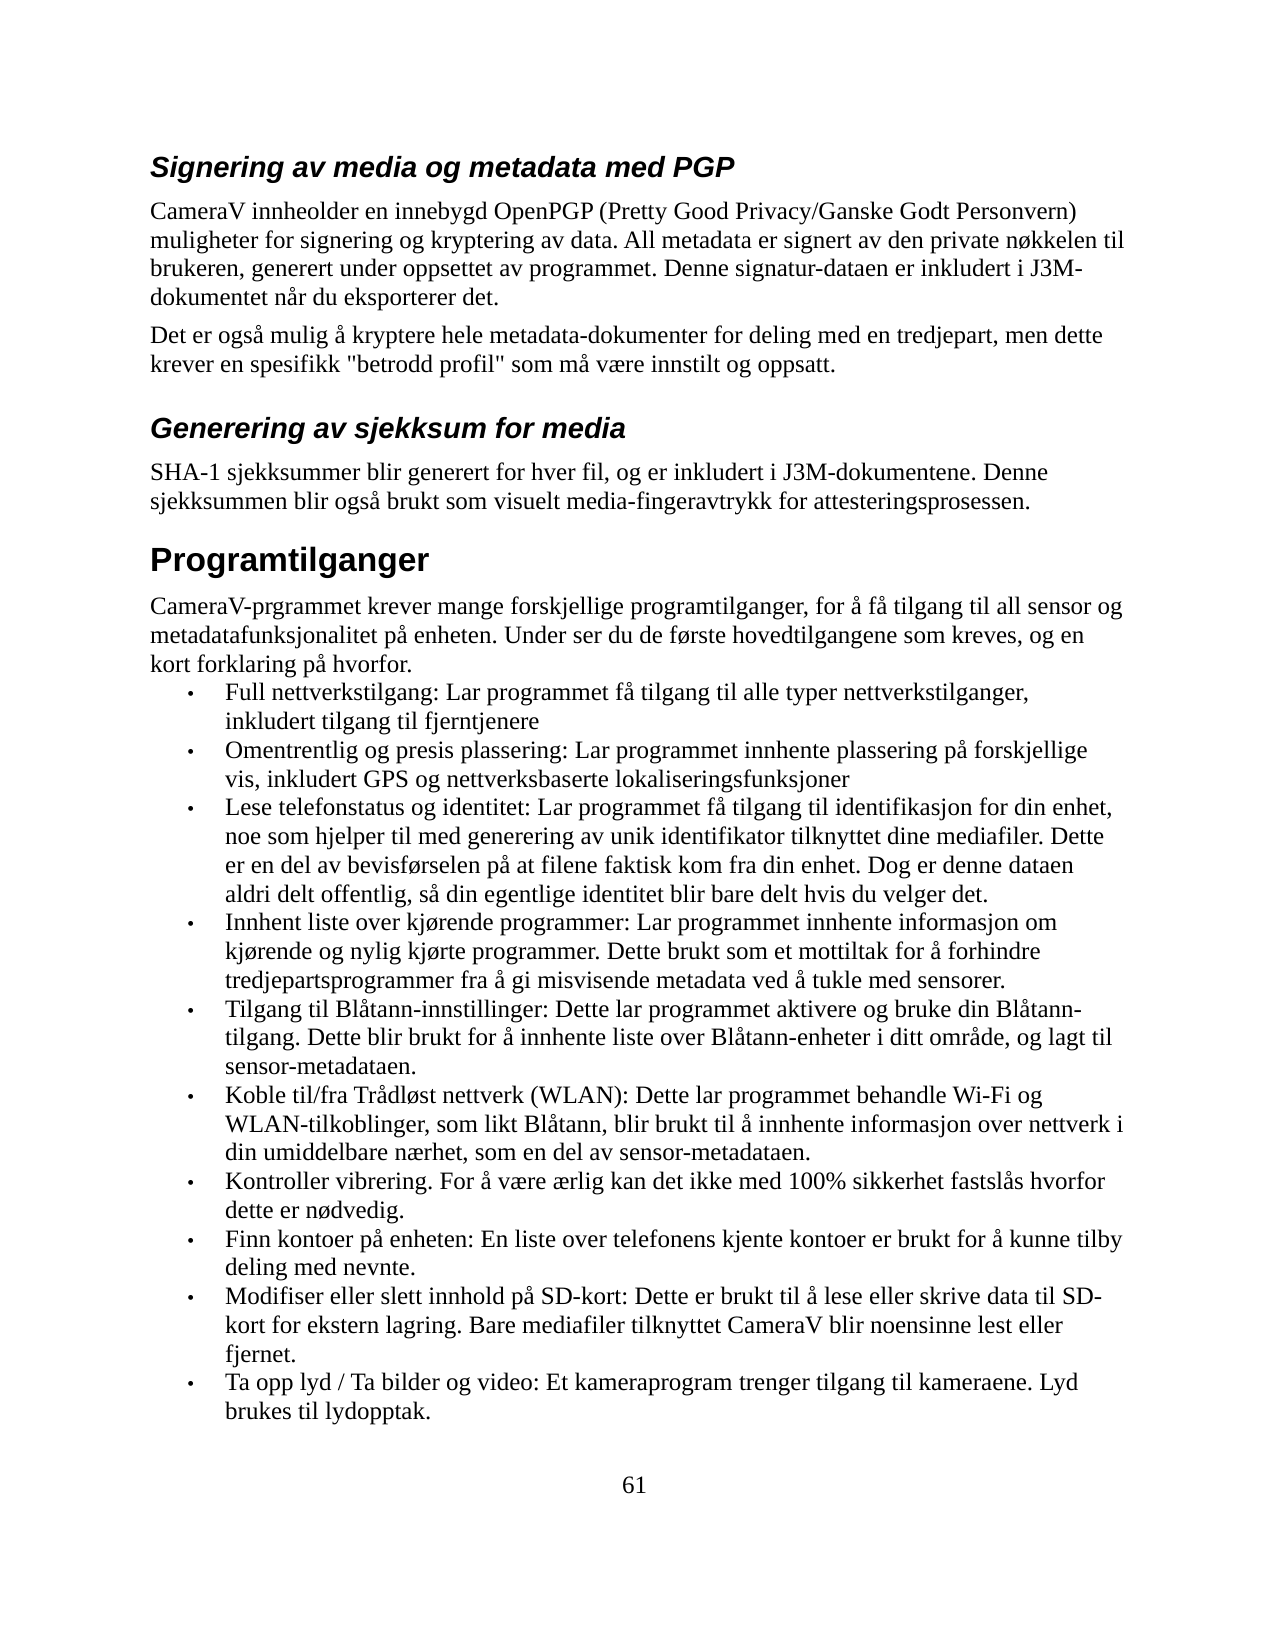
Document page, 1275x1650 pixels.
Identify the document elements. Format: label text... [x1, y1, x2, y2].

list Modifiser eller slett innhold på SD-kort: Dette er brukt til å lese eller skrive data til SD-kort for ekstern lagring. Bare mediafiler tilknyttet CameraV blir noensinne lest eller fjernet. [187, 1281, 1125, 1367]
list Lese telefonstatus og identitet: Lar programmet få tilgang til identifikasjon for din enhet, noe som hjelper til med generering av unik identifikator tilknyttet dine mediafiler. Dette er en del av bevisførselen på at filene faktisk kom fra din enhet. Dog er denne dataen aldri delt offentlig, så din egentlige identitet blir bare delt hvis du velger det. [187, 792, 1125, 907]
list Ta opp lyd / Ta bilder og video: Et kameraprogram trenger tilgang til kameraene. Lyd brukes til lydopptak. [187, 1367, 1125, 1425]
subtitle Signering av media og metadata med PGP [150, 150, 1125, 183]
list Innhent liste over kjørende programmer: Lar programmet innhente informasjon om kjørende og nylig kjørte programmer. Dette brukt som et mottiltak for å forhindre tredjepartsprogrammer fra å gi misvisende metadata ved å tukle med sensorer. [187, 907, 1125, 994]
subtitle Generering av sjekksum for media [150, 411, 1125, 445]
list Finn kontoer på enheten: En liste over telefonens kjente kontoer er brukt for å kunne tilby deling med nevnte. [187, 1224, 1125, 1281]
list Kontroller vibrering. For å være ærlig kan det ikke med 100% sikkerhet fastslås hvorfor dette er nødvedig. [187, 1166, 1125, 1224]
subtitle Programtilganger [150, 540, 1125, 579]
list Tilgang til Blåtann-innstillinger: Dette lar programmet aktivere og bruke din Blåtann-tilgang. Dette blir brukt for å innhente liste over Blåtann-enheter i ditt område, og lagt til sensor-metadataen. [187, 994, 1125, 1080]
text Det er også mulig å kryptere hele metadata-dokumenter for deling med en tredjepart, men dette krever en spesifikk "betrodd profil" som må være innstilt og oppsatt. [150, 320, 1125, 377]
list Full nettverkstilgang: Lar programmet få tilgang til alle typer nettverkstilganger, inkludert tilgang til fjerntjenere [187, 677, 1125, 735]
list Koble til/fra Trådløst nettverk (WLAN): Dette lar programmet behandle Wi-Fi og WLAN-tilkoblinger, som likt Blåtann, blir brukt til å innhente informasjon over nettverk i din umiddelbare nærhet, som en del av sensor-metadataen. [187, 1080, 1125, 1166]
list Omentrentlig og presis plassering: Lar programmet innhente plassering på forskjellige vis, inkludert GPS og nettverksbaserte lokaliseringsfunksjoner [187, 735, 1125, 792]
text SHA-1 sjekksummer blir generert for hver fil, og er inkludert i J3M-dokumentene. Denne sjekksummen blir også brukt som visuelt media-fingeravtrykk for attesteringsprosessen. [150, 457, 1125, 515]
text CameraV innheolder en innebygd OpenPGP (Pretty Good Privacy/Ganske Godt Personvern) muligheter for signering og kryptering av data. All metadata er signert av den private nøkkelen til brukeren, generert under oppsettet av programmet. Denne signatur-dataen er inkludert i J3M-dokumentet når du eksporterer det. [150, 196, 1125, 311]
text CameraV-prgrammet krever mange forskjellige programtilganger, for å få tilgang til all sensor og metadatafunksjonalitet på enheten. Under ser du de første hovedtilgangene som kreves, og en kort forklaring på hvorfor. [150, 591, 1125, 677]
